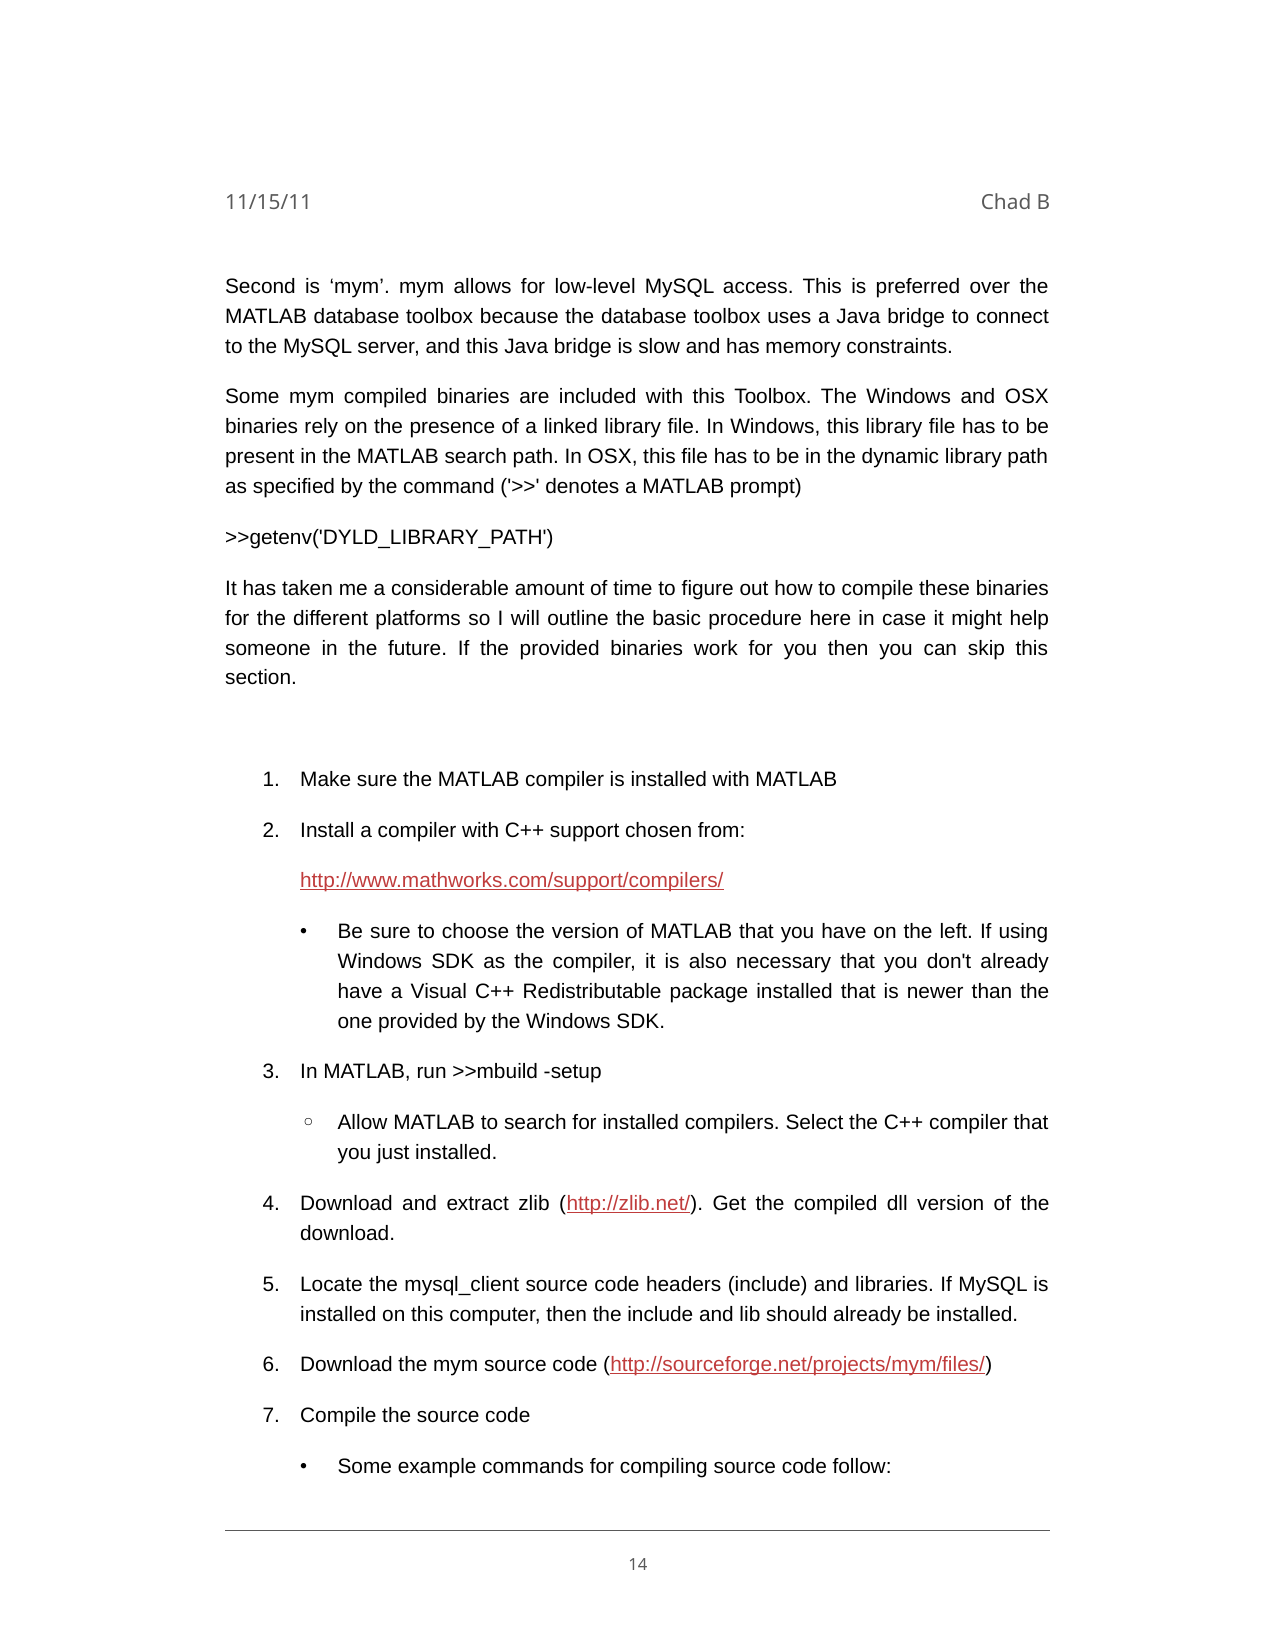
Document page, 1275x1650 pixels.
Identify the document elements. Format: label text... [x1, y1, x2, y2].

text Second is ‘mym’. mym allows for low-level MySQL access. This is preferred over the MATLAB database toolbox because the database toolbox uses a Java bridge to connect to the MySQL server, and this Java bridge is slow and has memory constraints. [225, 274, 1050, 358]
list Be sure to choose the version of MATLAB that you have on the left. If using Windows SDK as the compiler, it is also necessary that you don't already have a Visual C++ Redistributable package installed that is newer than the one provided by the Windows SDK. [300, 919, 1050, 1033]
list Make sure the MATLAB compiler is installed with MATLAB [262, 767, 1050, 791]
text It has taken me a considerable amount of time to figure out how to compile these binaries for the different platforms so I will outline the basic procedure here in case it might help someone in the future. If the provided binaries work for you then you can skip this section. [225, 576, 1050, 689]
list Compile the source code [262, 1403, 1050, 1427]
list Some example commands for compiling source code follow: [300, 1453, 1050, 1478]
text >>getenv('DYLD_LIBRARY_PATH') [225, 525, 1050, 549]
list Allow MATLAB to search for installed compilers. Select the C++ compiler that you just installed. [300, 1110, 1050, 1164]
text Some mym compiled binaries are included with this Toolbox. The Windows and OSX binaries rely on the presence of a linked library file. In Windows, this library file has to be present in the MATLAB search path. In OSX, this file has to be in the dynamic library path as specified by the command ('>>' denotes a MATLAB prompt) [225, 384, 1050, 498]
list Download the mym source code (http://sourceforge.net/projects/mym/files/) [262, 1352, 1050, 1376]
list http://www.mathworks.com/support/compilers/ [262, 868, 1050, 892]
list Download and extract zlib (http://zlib.net/). Get the compiled dll version of the download. [262, 1191, 1050, 1245]
list Locate the mysql_client source code headers (include) and libraries. If MySQL is installed on this computer, then the include and lib should already be installed. [262, 1271, 1050, 1325]
list In MATLAB, run >>mbuild -setup [262, 1059, 1050, 1083]
list Install a compiler with C++ support chosen from: [262, 817, 1050, 841]
